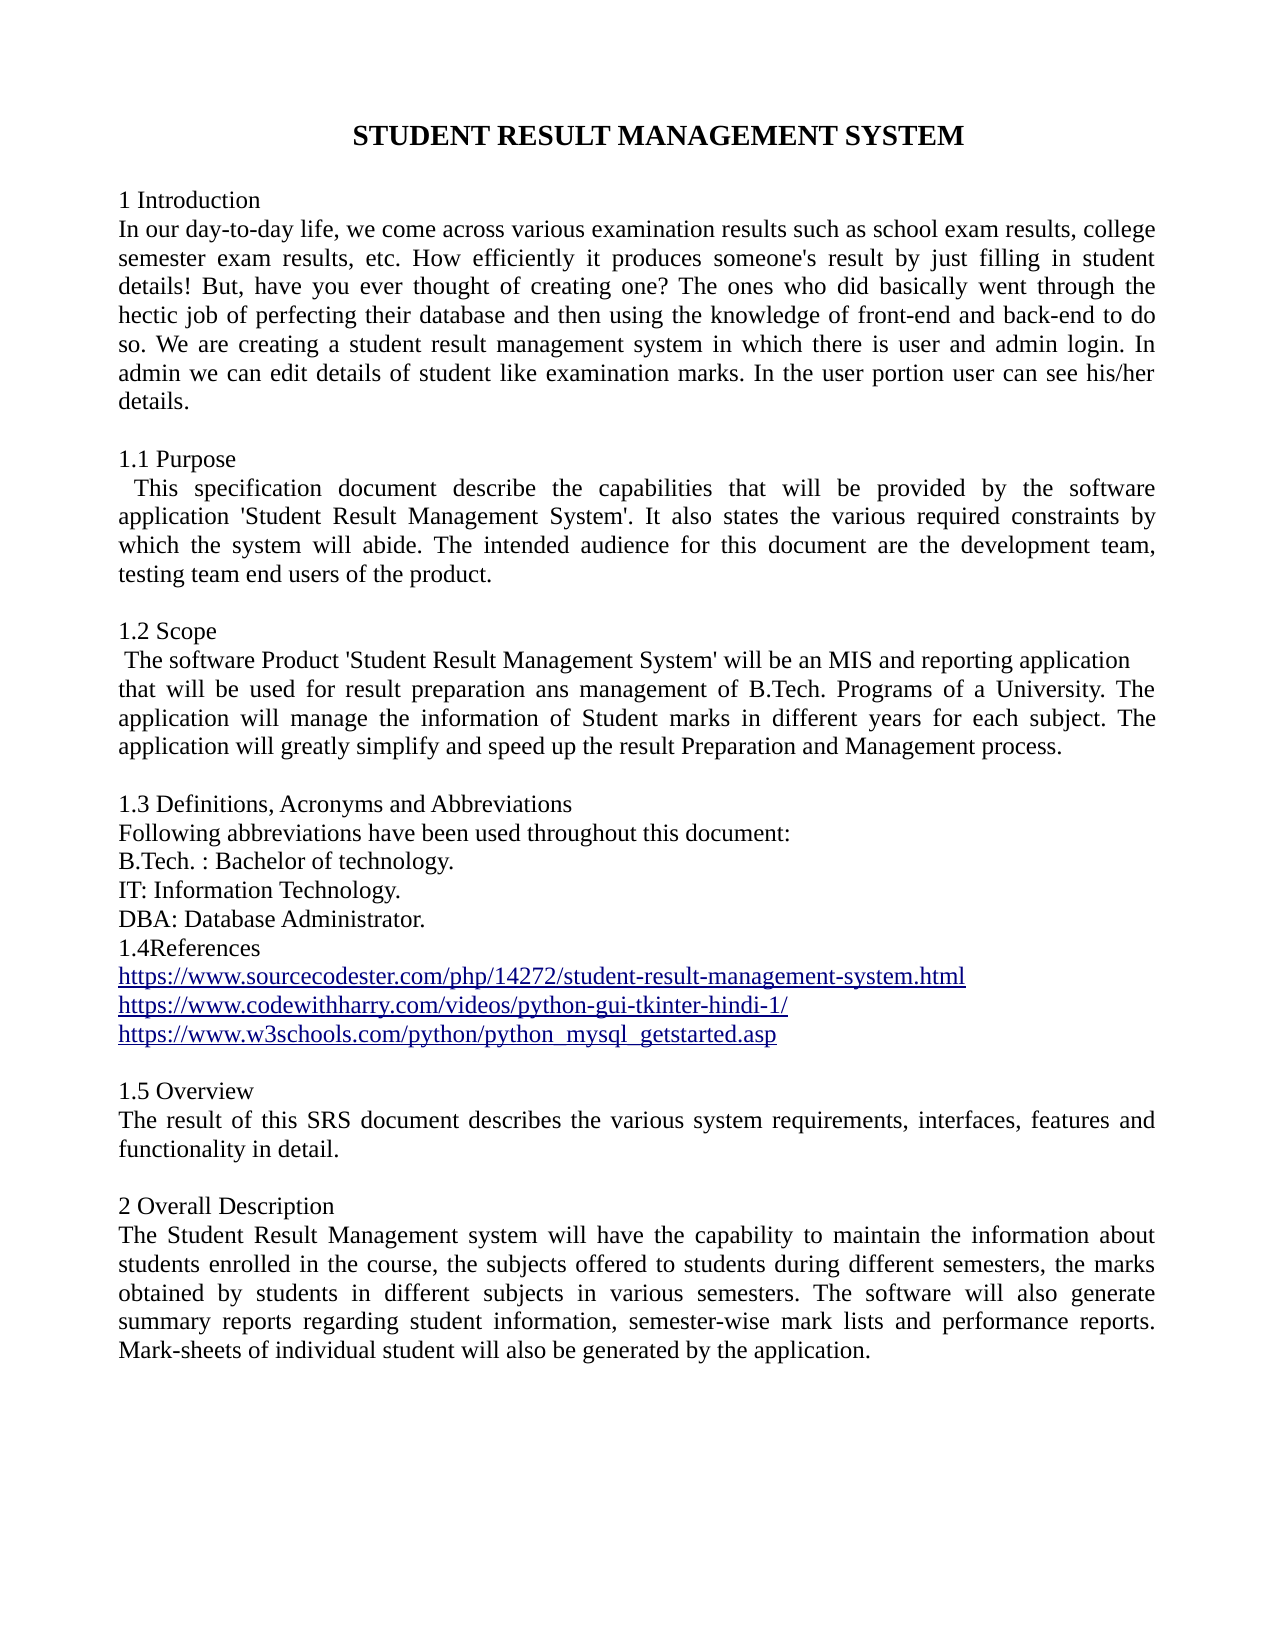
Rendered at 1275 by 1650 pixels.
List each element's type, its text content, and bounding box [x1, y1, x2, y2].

text The software Product 'Student Result Management System' will be an MIS and reporting application [118, 645, 1157, 674]
text 1 Introduction [118, 185, 1157, 214]
text IT: Information Technology. [118, 875, 1157, 904]
text B.Tech. : Bachelor of technology. [118, 846, 1157, 875]
text This specification document describe the capabilities that will be provided by the software application 'Student Result Management System'. It also states the various required constraints by which the system will abide. The intended audience for this document are the development team, testing team end users of the product. [118, 473, 1157, 588]
text that will be used for result preparation ans management of B.Tech. Programs of a University. The application will manage the information of Student marks in different years for each subject. The application will greatly simplify and speed up the result Preparation and Management process. [118, 674, 1157, 760]
text 1.4References [118, 933, 1157, 961]
text https://www.codewithharry.com/videos/python-gui-tkinter-hindi-1/ [118, 990, 1157, 1019]
text https://www.sourcecodester.com/php/14272/student-result-management-system.html [118, 961, 1157, 990]
text https://www.w3schools.com/python/python_mysql_getstarted.asp [118, 1019, 1157, 1048]
text DBA: Database Administrator. [118, 904, 1157, 933]
text STUDENT RESULT MANAGEMENT SYSTEM [118, 118, 1157, 152]
text The Student Result Management system will have the capability to maintain the information about students enrolled in the course, the subjects offered to students during different semesters, the marks obtained by students in different subjects in various semesters. The software will also generate summary reports regarding student information, semester-wise mark lists and performance reports. Mark-sheets of individual student will also be generated by the application. [118, 1220, 1157, 1364]
text 1.5 Overview [118, 1076, 1157, 1105]
text The result of this SRS document describes the various system requirements, interfaces, features and functionality in detail. [118, 1105, 1157, 1163]
text 1.1 Purpose [118, 444, 1157, 473]
text 2 Overall Description [118, 1191, 1157, 1220]
text 1.3 Definitions, Acronyms and Abbreviations [118, 789, 1157, 818]
text Following abbreviations have been used throughout this document: [118, 818, 1157, 846]
text 1.2 Scope [118, 616, 1157, 645]
text In our day-to-day life, we come across various examination results such as school exam results, college semester exam results, etc. How efficiently it produces someone's result by just filling in student details! But, have you ever thought of creating one? The ones who did basically went through the hectic job of perfecting their database and then using the knowledge of front-end and back-end to do so. We are creating a student result management system in which there is user and admin login. In admin we can edit details of student like examination marks. In the user portion user can see his/her details. [118, 214, 1157, 415]
